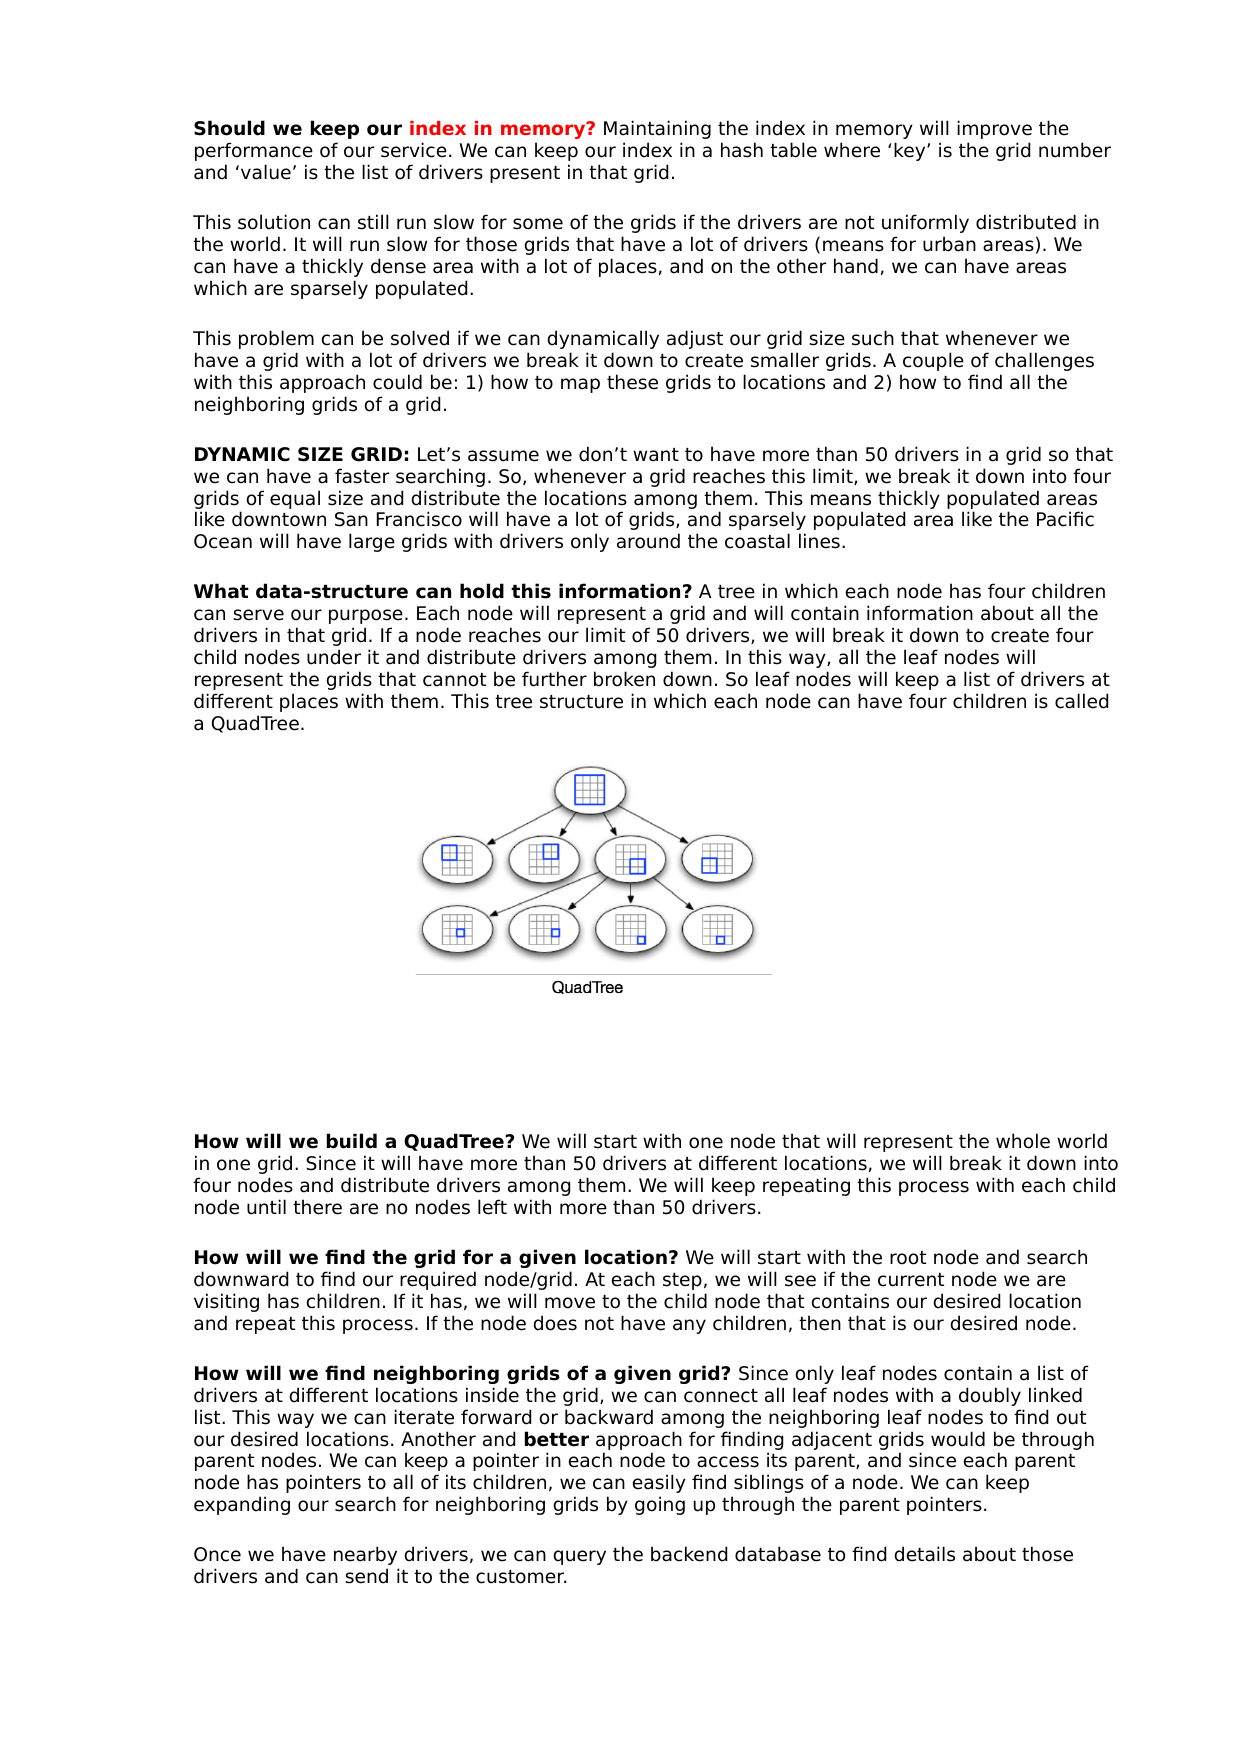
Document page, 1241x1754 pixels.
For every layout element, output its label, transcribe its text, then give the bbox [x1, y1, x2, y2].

list Should we keep our index in memory? Maintaining the index in memory will improve the performance of our service. We can keep our index in a hash table where ‘key’ is the grid number and ‘value’ is the list of drivers present in that grid. [156, 118, 1122, 184]
list What data-structure can hold this information? A tree in which each node has four children can serve our purpose. Each node will represent a grid and will contain information about all the drivers in that grid. If a node reaches our limit of 50 drivers, we will break it down to create four child nodes under it and distribute drivers among them. In this way, all the leaf nodes will represent the grids that cannot be further broken down. So leaf nodes will keep a list of drivers at different places with them. This tree structure in which each node can have four children is called a QuadTree. [156, 581, 1122, 734]
list This solution can still run slow for some of the grids if the drivers are not uniformly distributed in the world. It will run slow for those grids that have a lot of drivers (means for urban areas). We can have a thickly dense area with a lot of places, and on the other hand, we can have areas which are sparsely populated. [156, 212, 1122, 299]
list How will we find the grid for a given location? We will start with the root node and search downward to find our required node/grid. At each step, we will see if the current node we are visiting has children. If it has, we will move to the child node that contains our desired location and repeat this process. If the node does not have any children, then that is our desired node. [156, 1247, 1122, 1334]
list This problem can be solved if we can dynamically adjust our grid size such that whenever we have a grid with a lot of drivers we break it down to create smaller grids. A couple of challenges with this approach could be: 1) how to map these grids to locations and 2) how to find all the neighboring grids of a grid. [156, 328, 1122, 415]
list DYNAMIC SIZE GRID: Let’s assume we don’t want to have more than 50 drivers in a grid so that we can have a faster searching. So, whenever a grid reaches this limit, we break it down into four grids of equal size and distribute the locations among them. This means thickly populated areas like downtown San Francisco will have a lot of grids, and sparsely populated area like the Pacific Ocean will have large grids with drivers only around the coastal lines. [156, 444, 1122, 553]
picture [346, 744, 894, 1003]
list Once we have nearby drivers, we can query the backend database to find details about those drivers and can send it to the customer. [156, 1544, 1122, 1588]
list How will we build a QuadTree? We will start with one node that will represent the whole world in one grid. Since it will have more than 50 drivers at different locations, we will break it down into four nodes and distribute drivers among them. We will keep repeating this process with each child node until there are no nodes left with more than 50 drivers. [156, 1131, 1122, 1219]
list How will we find neighboring grids of a given grid? Since only leaf nodes contain a list of drivers at different locations inside the grid, we can connect all leaf nodes with a doubly linked list. This way we can iterate forward or backward among the neighboring leaf nodes to find out our desired locations. Another and better approach for finding adjacent grids would be through parent nodes. We can keep a pointer in each node to access its parent, and since each parent node has pointers to all of its children, we can easily find siblings of a node. We can keep expanding our search for neighboring grids by going up through the parent pointers. [156, 1363, 1122, 1516]
